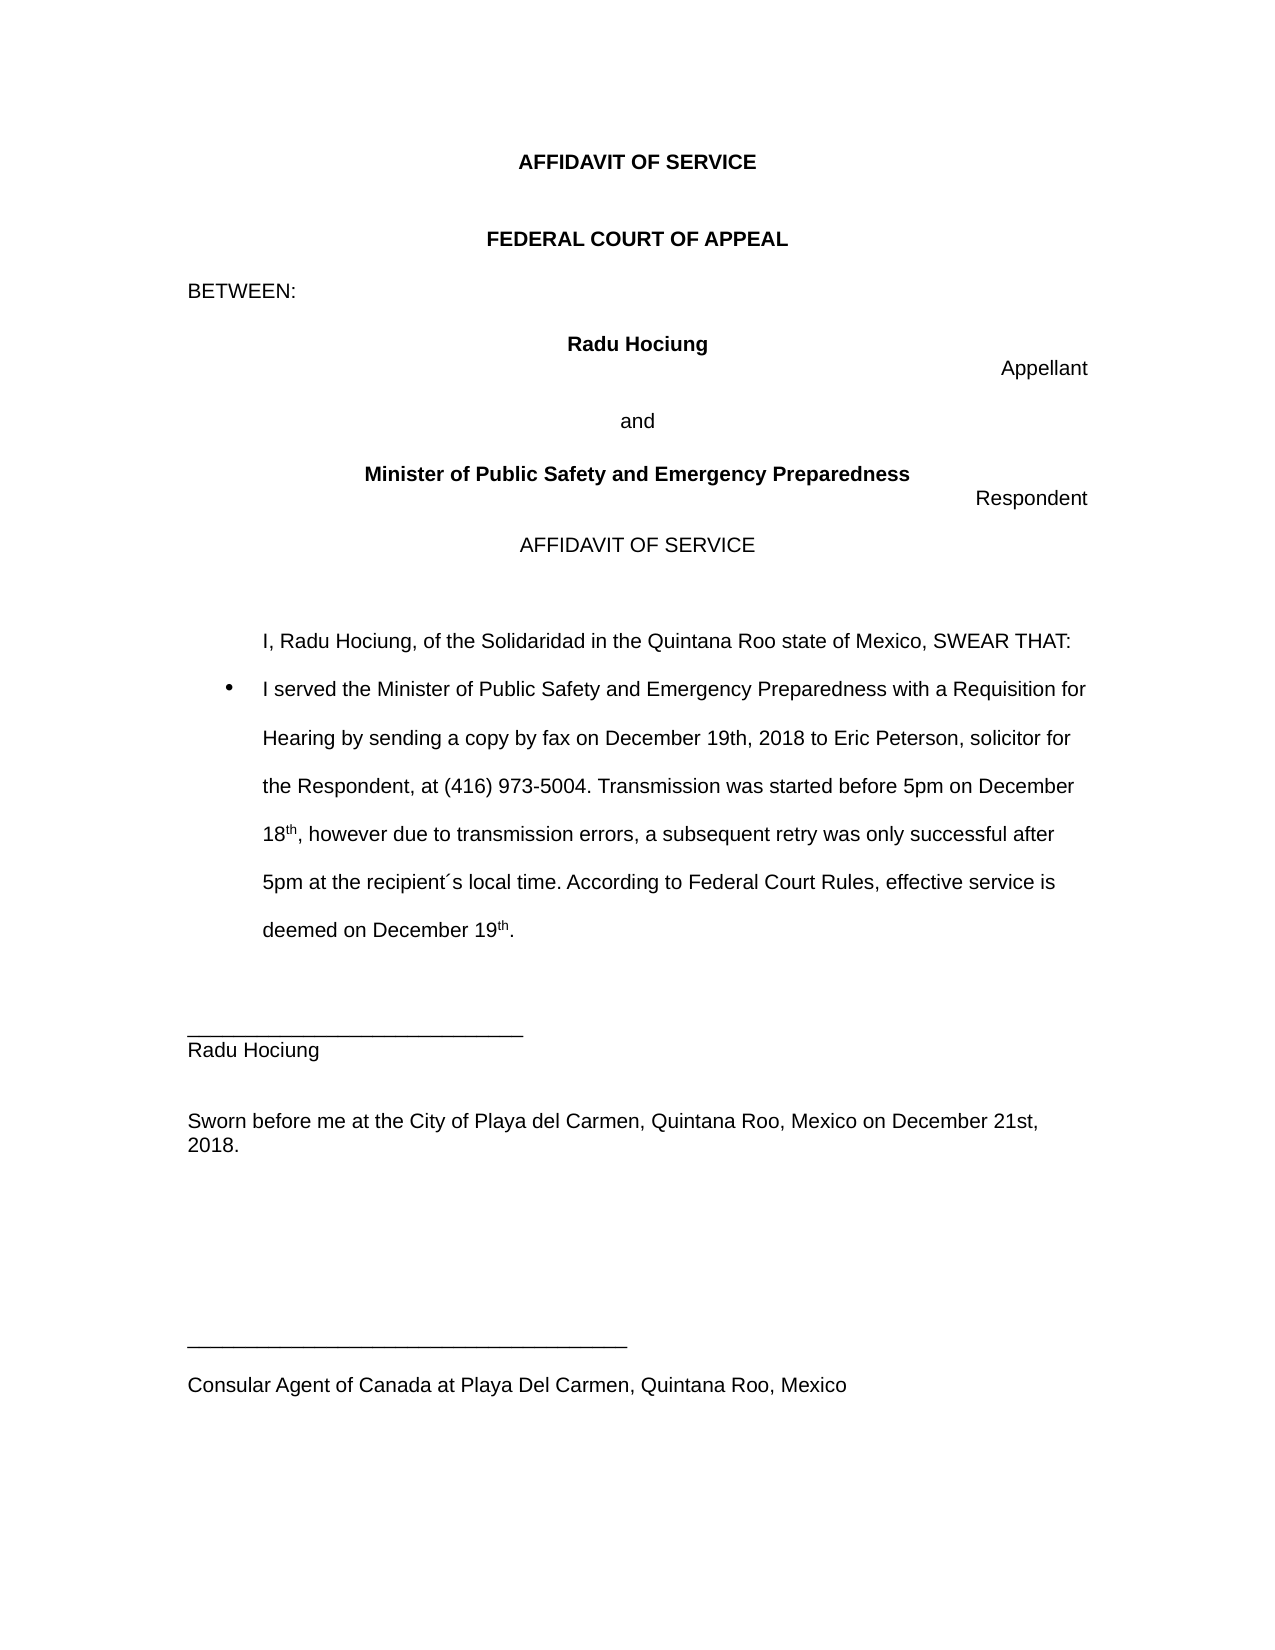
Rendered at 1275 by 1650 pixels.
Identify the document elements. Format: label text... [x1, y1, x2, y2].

text _____________________________ [187, 1013, 1087, 1037]
text BETWEEN: [187, 279, 1087, 303]
text I, Radu Hociung, of the Solidaridad in the Quintana Roo state of Mexico, SWEAR THAT: [187, 629, 1087, 653]
text ______________________________________ [187, 1325, 1087, 1349]
text AFFIDAVIT OF SERVICE [187, 533, 1087, 557]
list I served the Minister of Public Safety and Emergency Preparedness with a Requisition for Hearing by sending a copy by fax on December 19th, 2018 to Eric Peterson, solicitor for the Respondent, at (416) 973-5004. Transmission was started before 5pm on December 18th, however due to transmission errors, a subsequent retry was only successful after 5pm at the recipient´s local time. According to Federal Court Rules, effective service is deemed on December 19th. [225, 677, 1087, 942]
text Appellant [187, 356, 1087, 380]
text Consular Agent of Canada at Playa Del Carmen, Quintana Roo, Mexico [187, 1373, 1087, 1397]
text AFFIDAVIT OF SERVICE [187, 150, 1087, 174]
text and [187, 409, 1087, 433]
text FEDERAL COURT OF APPEAL [187, 227, 1087, 251]
text Respondent [187, 485, 1087, 509]
text Radu Hociung [187, 1037, 1087, 1061]
text Minister of Public Safety and Emergency Preparedness [187, 461, 1087, 485]
text Sworn before me at the City of Playa del Carmen, Quintana Roo, Mexico on December 21st, 2018. [187, 1109, 1087, 1157]
text Radu Hociung [187, 332, 1087, 356]
